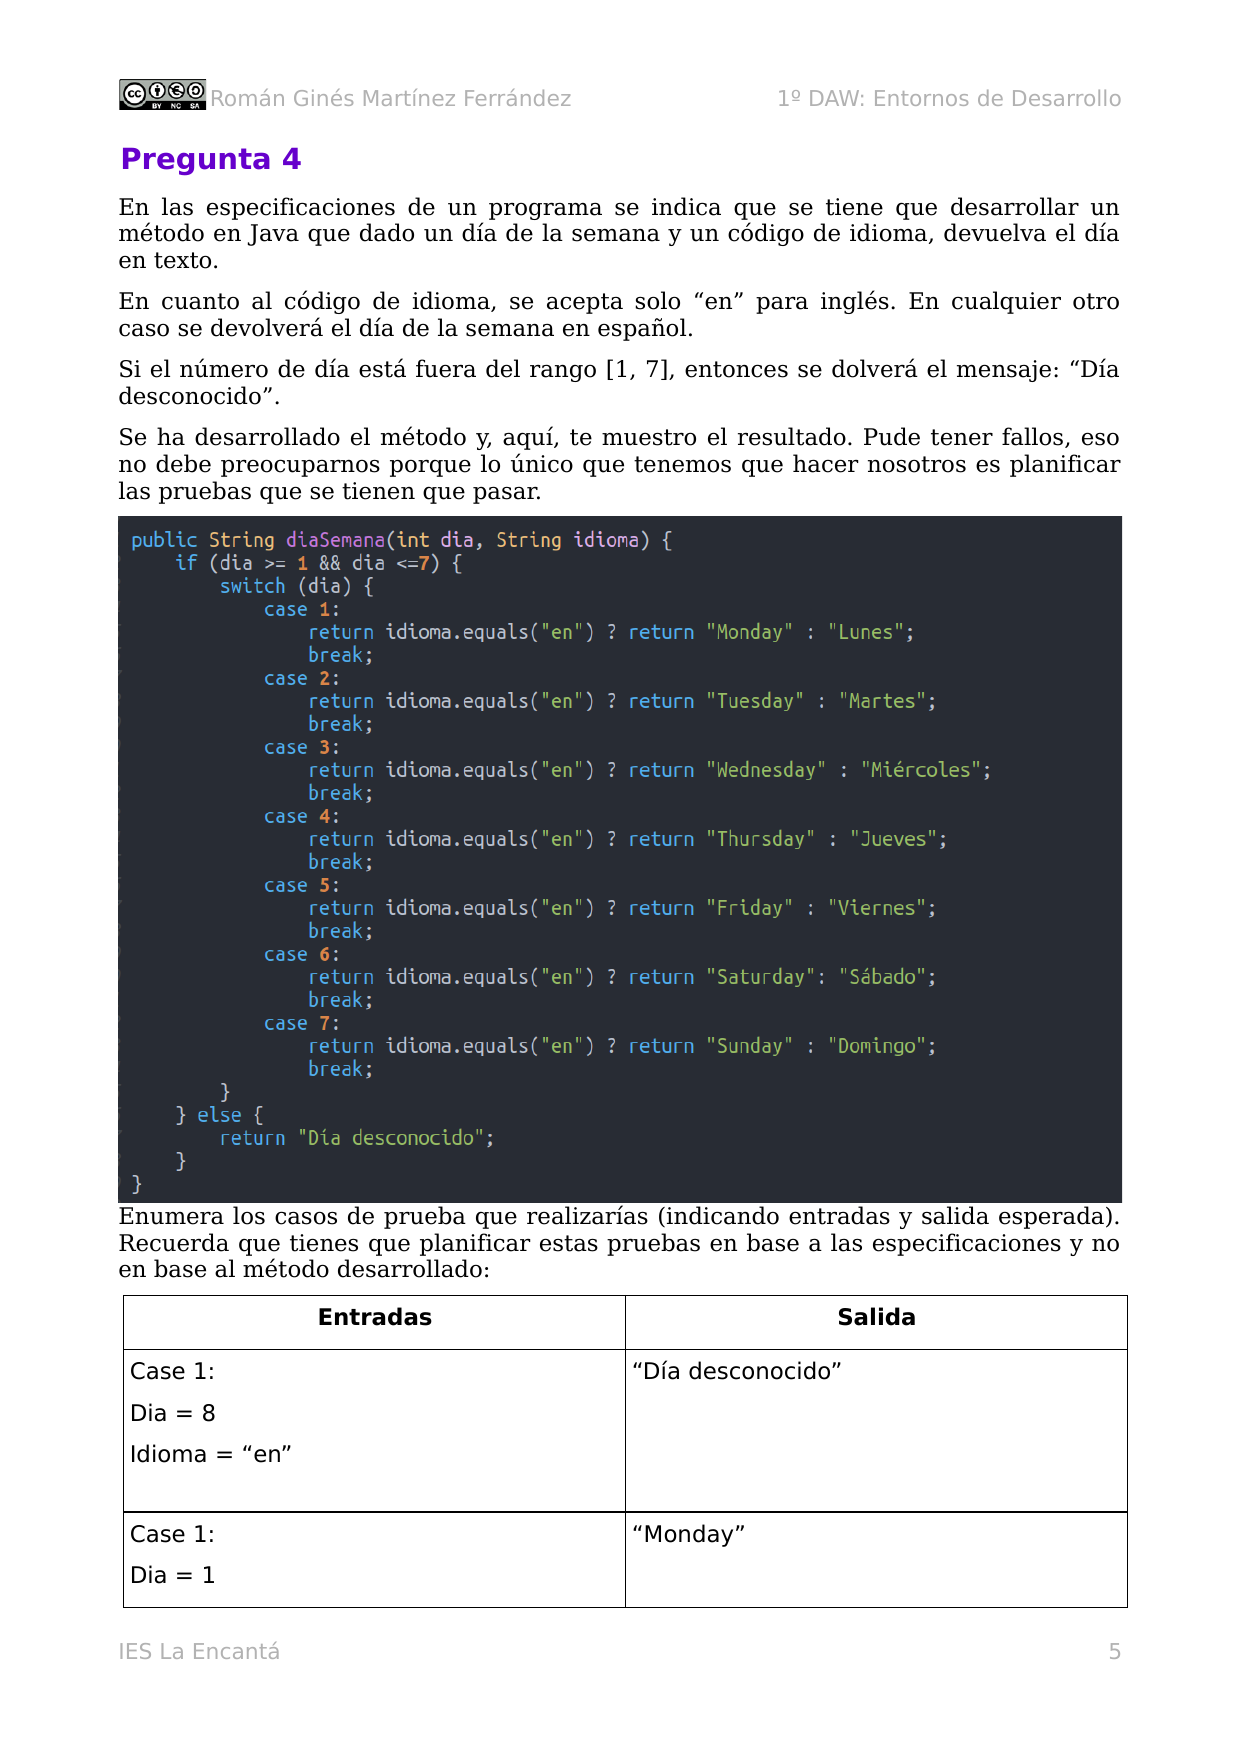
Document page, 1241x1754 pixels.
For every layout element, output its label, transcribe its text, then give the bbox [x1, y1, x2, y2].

table_cell Case 1: Dia = 1 [124, 1513, 625, 1607]
table_cell “Monday” [626, 1513, 1127, 1607]
text Pregunta 4 [118, 140, 1122, 178]
text En las especificaciones de un programa se indica que se tiene que desarrollar un método en Java que dado un día de la semana y un código de idioma, devuelva el día en texto. [118, 194, 1122, 274]
text En cuanto al código de idioma, se acepta solo “en” para inglés. En cualquier otro caso se devolverá el día de la semana en español. [118, 288, 1122, 342]
text Si el número de día está fuera del rango [1, 7], entonces se dolverá el mensaje: “Día desconocido”. [118, 356, 1122, 410]
text Se ha desarrollado el método y, aquí, te muestro el resultado. Pude tener fallos, eso no debe preocuparnos porque lo único que tenemos que hacer nosotros es planificar las pruebas que se tienen que pasar. [118, 424, 1122, 504]
table_header Salida [626, 1296, 1127, 1349]
text Enumera los casos de prueba que realizarías (indicando entradas y salida esperada). Recuerda que tienes que planificar estas pruebas en base a las especificaciones y no en base al método desarrollado: [118, 1203, 1122, 1283]
table_cell “Día desconocido” [626, 1350, 1127, 1511]
table_cell Case 1: Dia = 8 Idioma = “en” [124, 1350, 625, 1511]
table_header Entradas [124, 1296, 625, 1349]
